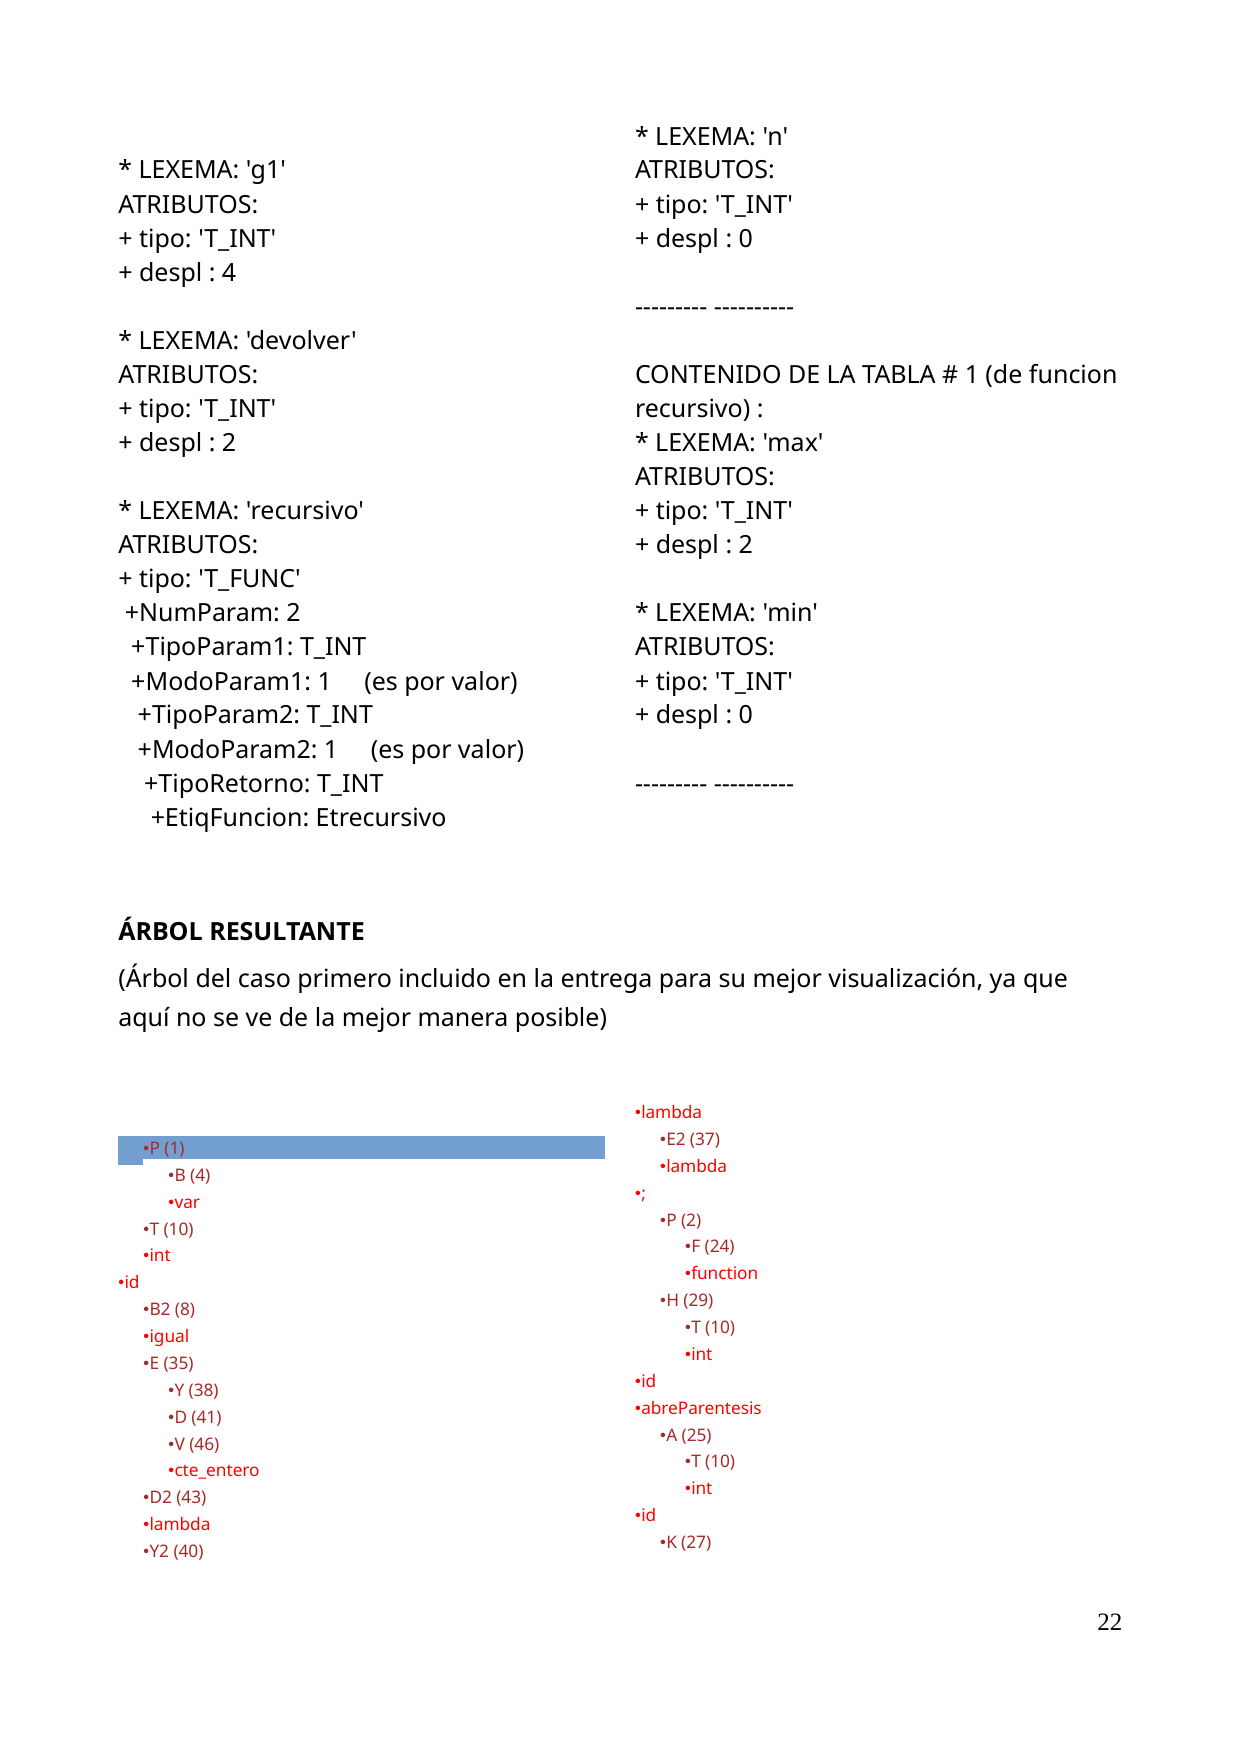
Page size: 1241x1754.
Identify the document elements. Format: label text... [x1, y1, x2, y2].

text + tipo: 'T_INT' [635, 493, 1122, 527]
text +TipoParam2: T_INT [118, 697, 605, 731]
text ATRIBUTOS: [118, 357, 605, 391]
list H (29) [635, 1288, 1122, 1317]
list Y2 (40) [118, 1539, 605, 1568]
text ATRIBUTOS: [635, 152, 1122, 186]
text + tipo: 'T_INT' [635, 186, 1122, 220]
text (Árbol del caso primero incluido en la entrega para su mejor visualización, ya que aquí no se ve de la mejor manera posible) [118, 961, 1122, 1034]
list cte_entero [118, 1458, 605, 1482]
text --------- ---------- [635, 288, 1122, 322]
text +ModoParam1: 1 (es por valor) [118, 663, 605, 697]
text --------- ---------- [635, 765, 1122, 799]
list D2 (43) [118, 1485, 605, 1514]
text CONTENIDO DE LA TABLA # 1 (de funcion recursivo) : [635, 357, 1122, 425]
text +TipoRetorno: T_INT [118, 765, 605, 799]
list F (24) [635, 1234, 1122, 1263]
text * LEXEMA: 'recursivo' [118, 493, 605, 527]
list K (27) [635, 1530, 1122, 1559]
text * LEXEMA: 'max' [635, 425, 1122, 459]
text + despl : 0 [635, 220, 1122, 254]
list int [635, 1342, 1122, 1365]
list E2 (37) [635, 1127, 1122, 1156]
list V (46) [118, 1432, 605, 1460]
text +TipoParam1: T_INT [118, 629, 605, 663]
text + tipo: 'T_FUNC' [118, 561, 605, 595]
text +EtiqFuncion: Etrecursivo [118, 799, 605, 833]
list function [635, 1261, 1122, 1285]
list abreParentesis [635, 1396, 1122, 1419]
list id [118, 1270, 605, 1294]
text + tipo: 'T_INT' [635, 663, 1122, 697]
list id [635, 1369, 1122, 1392]
list E (35) [118, 1351, 605, 1380]
list var [118, 1190, 605, 1213]
list Y (38) [118, 1378, 605, 1407]
list ; [635, 1181, 1122, 1204]
list id [635, 1503, 1122, 1527]
list int [118, 1243, 605, 1267]
list igual [118, 1324, 605, 1348]
text ATRIBUTOS: [118, 186, 605, 220]
subtitle ÁRBOL RESULTANTE [118, 914, 1122, 948]
text + despl : 2 [635, 527, 1122, 561]
text + tipo: 'T_INT' [118, 220, 605, 254]
text * LEXEMA: 'min' [635, 595, 1122, 629]
list lambda [635, 1100, 1122, 1123]
text +NumParam: 2 [118, 595, 605, 629]
list lambda [635, 1154, 1122, 1177]
list T (10) [118, 1217, 605, 1245]
text * LEXEMA: 'devolver' [118, 322, 605, 357]
text + despl : 4 [118, 254, 605, 288]
list P (1) [118, 1136, 605, 1165]
list D (41) [118, 1405, 605, 1433]
list int [635, 1476, 1122, 1500]
list A (25) [635, 1423, 1122, 1451]
list B (4) [118, 1163, 605, 1192]
text ATRIBUTOS: [635, 629, 1122, 663]
text + tipo: 'T_INT' [118, 391, 605, 425]
list T (10) [635, 1315, 1122, 1344]
text ATRIBUTOS: [635, 459, 1122, 493]
list B2 (8) [118, 1297, 605, 1326]
text ATRIBUTOS: [118, 527, 605, 561]
text * LEXEMA: 'n' [635, 118, 1122, 152]
list P (2) [635, 1208, 1122, 1236]
list lambda [118, 1512, 605, 1536]
list T (10) [635, 1449, 1122, 1478]
text * LEXEMA: 'g1' [118, 152, 605, 186]
text +ModoParam2: 1 (es por valor) [118, 731, 605, 765]
text + despl : 0 [635, 697, 1122, 731]
text + despl : 2 [118, 425, 605, 459]
